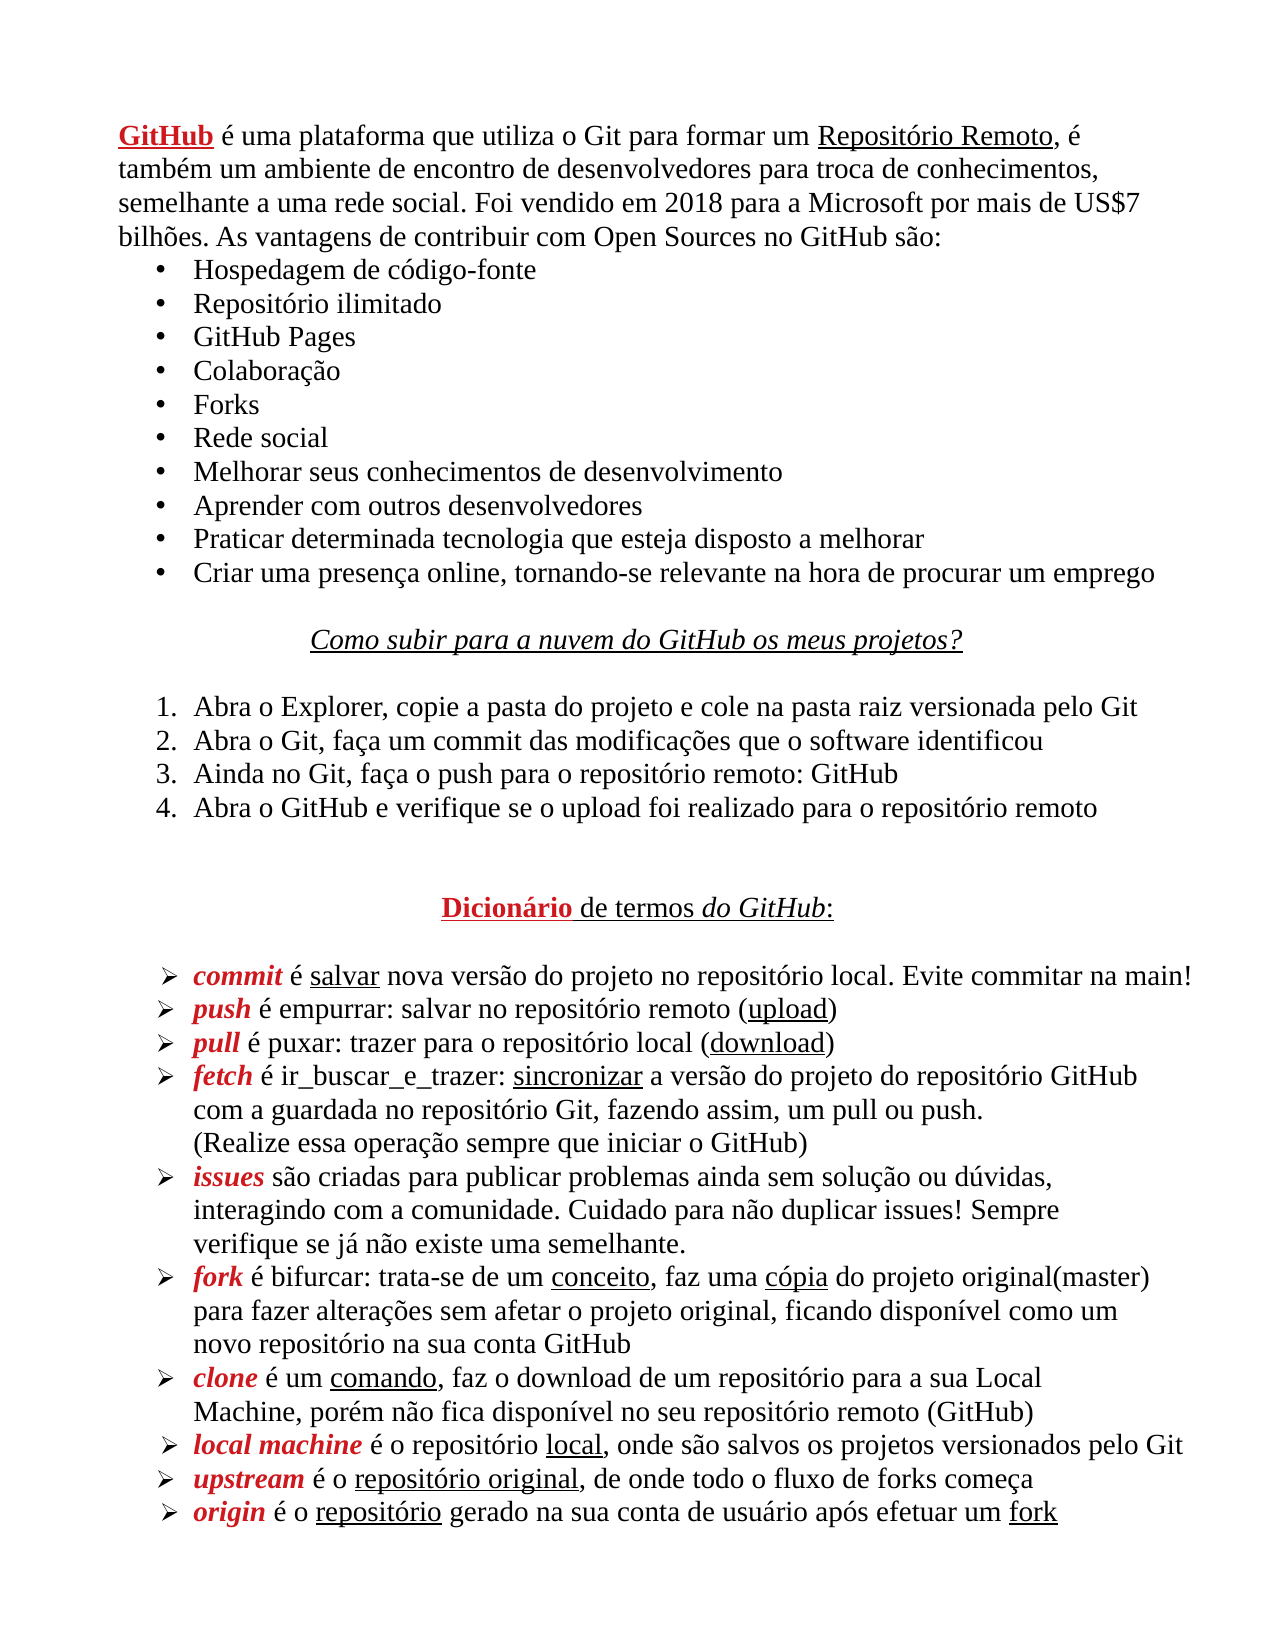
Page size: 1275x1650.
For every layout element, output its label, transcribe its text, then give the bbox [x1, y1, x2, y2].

list Abra o Git, faça um commit das modificações que o software identificou [156, 723, 1157, 756]
list Melhorar seus conhecimentos de desenvolvimento [156, 454, 1157, 488]
list Repositório ilimitado [156, 286, 1157, 319]
list GitHub Pages [156, 319, 1157, 353]
list clone é um comando, faz o download de um repositório para a sua Local Machine, porém não fica disponível no seu repositório remoto (GitHub) [156, 1360, 1157, 1427]
list local machine é o repositório local, onde são salvos os projetos versionados pelo Git [159, 1427, 1186, 1461]
text Dicionário de termos do GitHub: [118, 891, 1157, 924]
list (Realize essa operação sempre que iniciar o GitHub) [156, 1125, 1157, 1159]
list Aprender com outros desenvolvedores [156, 488, 1157, 521]
list Criar uma presença online, tornando-se relevante na hora de procurar um emprego [156, 555, 1157, 589]
list Praticar determinada tecnologia que esteja disposto a melhorar [156, 521, 1157, 555]
list fetch é ir_buscar_e_trazer: sincronizar a versão do projeto do repositório GitHub com a guardada no repositório Git, fazendo assim, um pull ou push. [156, 1058, 1157, 1125]
list Hospedagem de código-fonte [156, 252, 1157, 286]
list push é empurrar: salvar no repositório remoto (upload) [156, 991, 1157, 1025]
list Ainda no Git, faça o push para o repositório remoto: GitHub [156, 756, 1157, 790]
list commit é salvar nova versão do projeto no repositório local. Evite commitar na main! [118, 958, 1157, 991]
list origin é o repositório gerado na sua conta de usuário após efetuar um fork [159, 1494, 1186, 1528]
list fork é bifurcar: trata-se de um conceito, faz uma cópia do projeto original(master) para fazer alterações sem afetar o projeto original, ficando disponível como um novo repositório na sua conta GitHub [156, 1259, 1157, 1360]
text Como subir para a nuvem do GitHub os meus projetos? [118, 622, 1157, 656]
list pull é puxar: trazer para o repositório local (download) [156, 1025, 1157, 1058]
list Rede social [156, 421, 1157, 454]
list issues são criadas para publicar problemas ainda sem solução ou dúvidas, interagindo com a comunidade. Cuidado para não duplicar issues! Sempre verifique se já não existe uma semelhante. [156, 1159, 1157, 1259]
list Abra o Explorer, copie a pasta do projeto e cole na pasta raiz versionada pelo Git [156, 689, 1157, 723]
list Abra o GitHub e verifique se o upload foi realizado para o repositório remoto [156, 790, 1157, 823]
list Forks [156, 387, 1157, 421]
text GitHub é uma plataforma que utiliza o Git para formar um Repositório Remoto, é também um ambiente de encontro de desenvolvedores para troca de conhecimentos, semelhante a uma rede social. Foi vendido em 2018 para a Microsoft por mais de US$7 bilhões. As vantagens de contribuir com Open Sources no GitHub são: [118, 118, 1157, 252]
list upstream é o repositório original, de onde todo o fluxo de forks começa [156, 1461, 1157, 1494]
list Colaboração [156, 353, 1157, 387]
